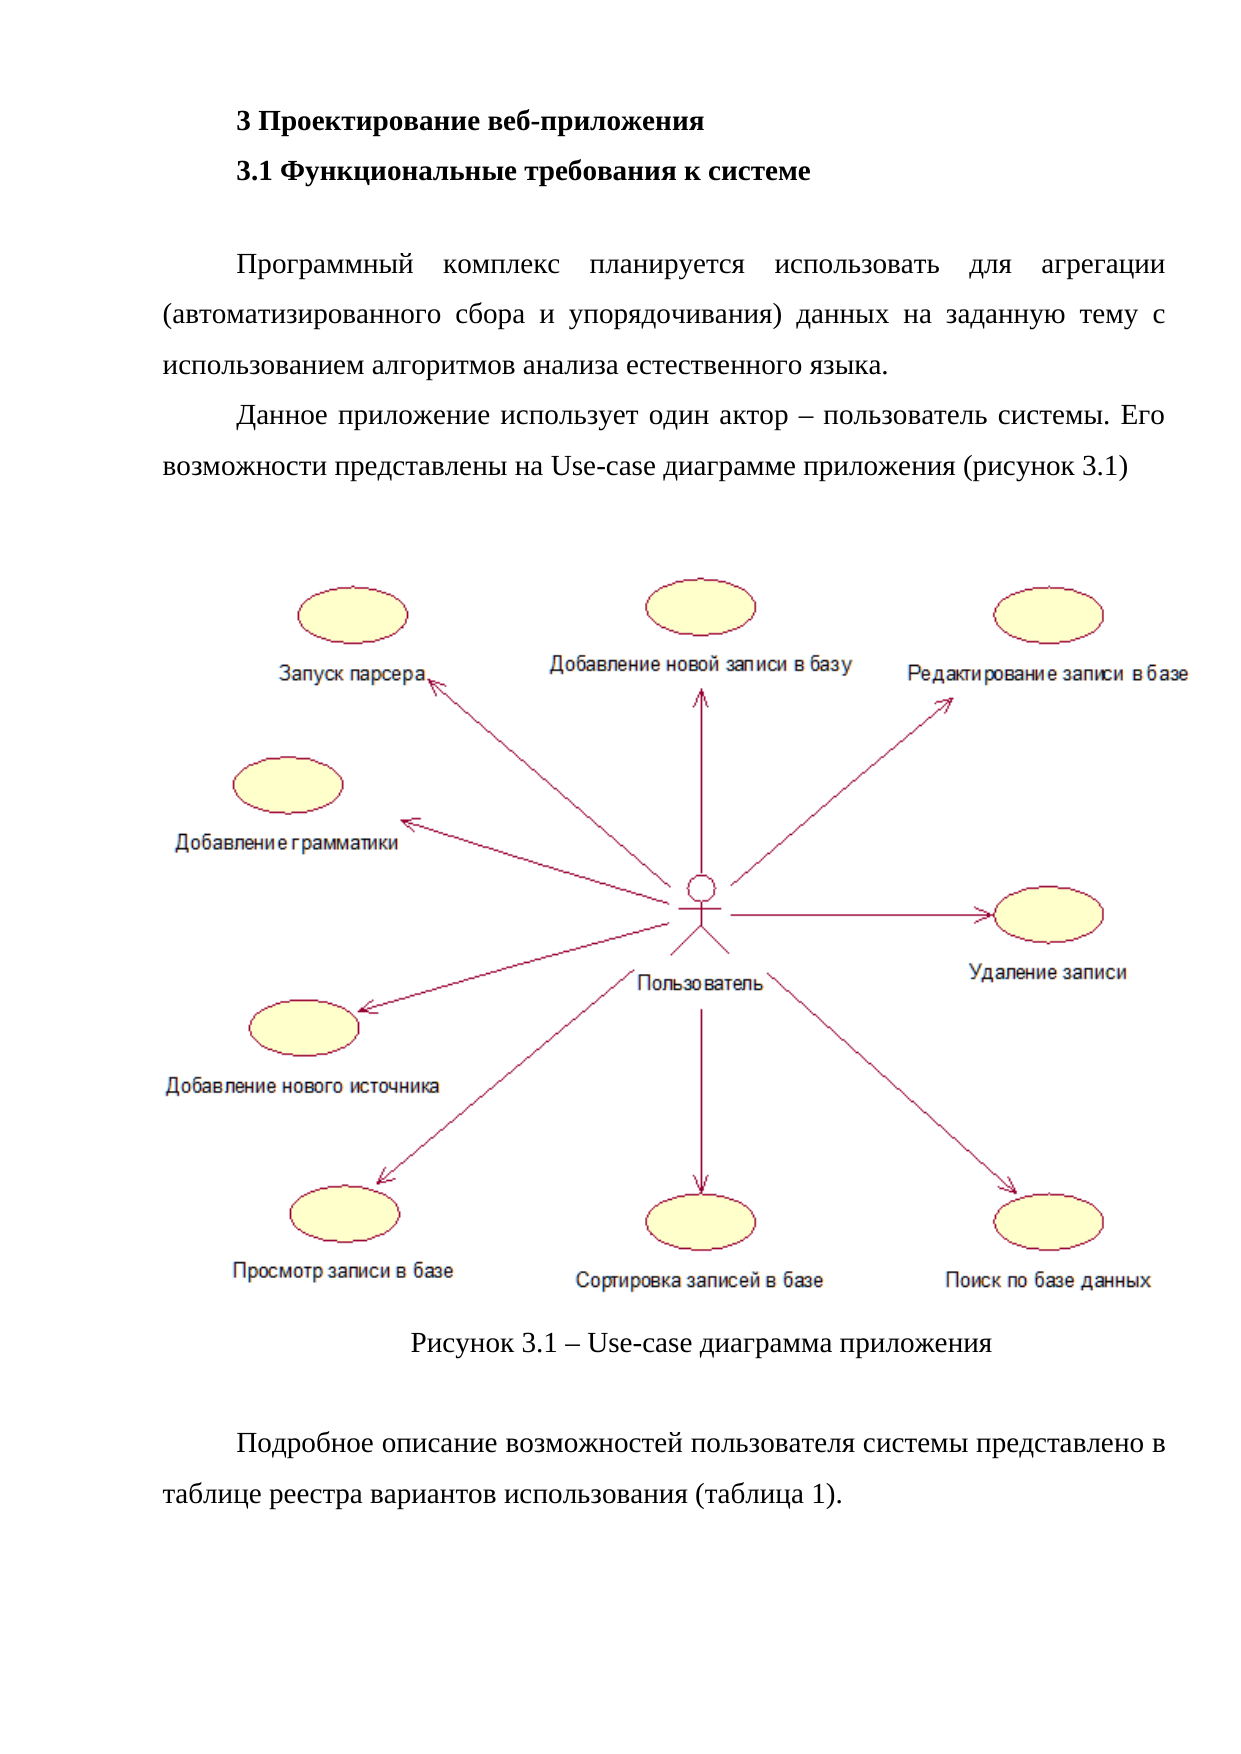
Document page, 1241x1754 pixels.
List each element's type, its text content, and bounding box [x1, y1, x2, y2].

picture [162, 548, 1202, 1308]
text Программный комплекс планируется использовать для агрегации (автоматизированного сбора и упорядочивания) данных на заданную тему с использованием алгоритмов анализа естественного языка. [162, 246, 1166, 381]
text Подробное описание возможностей пользователя системы представлено в таблице реестра вариантов использования (таблица 1). [162, 1425, 1166, 1509]
subtitle 3.1 Функциональные требования к системе [162, 153, 1166, 186]
text Рисунок 3.1 – Use-case диаграмма приложения [162, 1325, 1166, 1358]
subtitle 3 Проектирование веб-приложения [162, 103, 1166, 136]
text Данное приложение использует один актор – пользователь системы. Его возможности представлены на Use-case диаграмме приложения (рисунок 3.1) [162, 397, 1166, 481]
